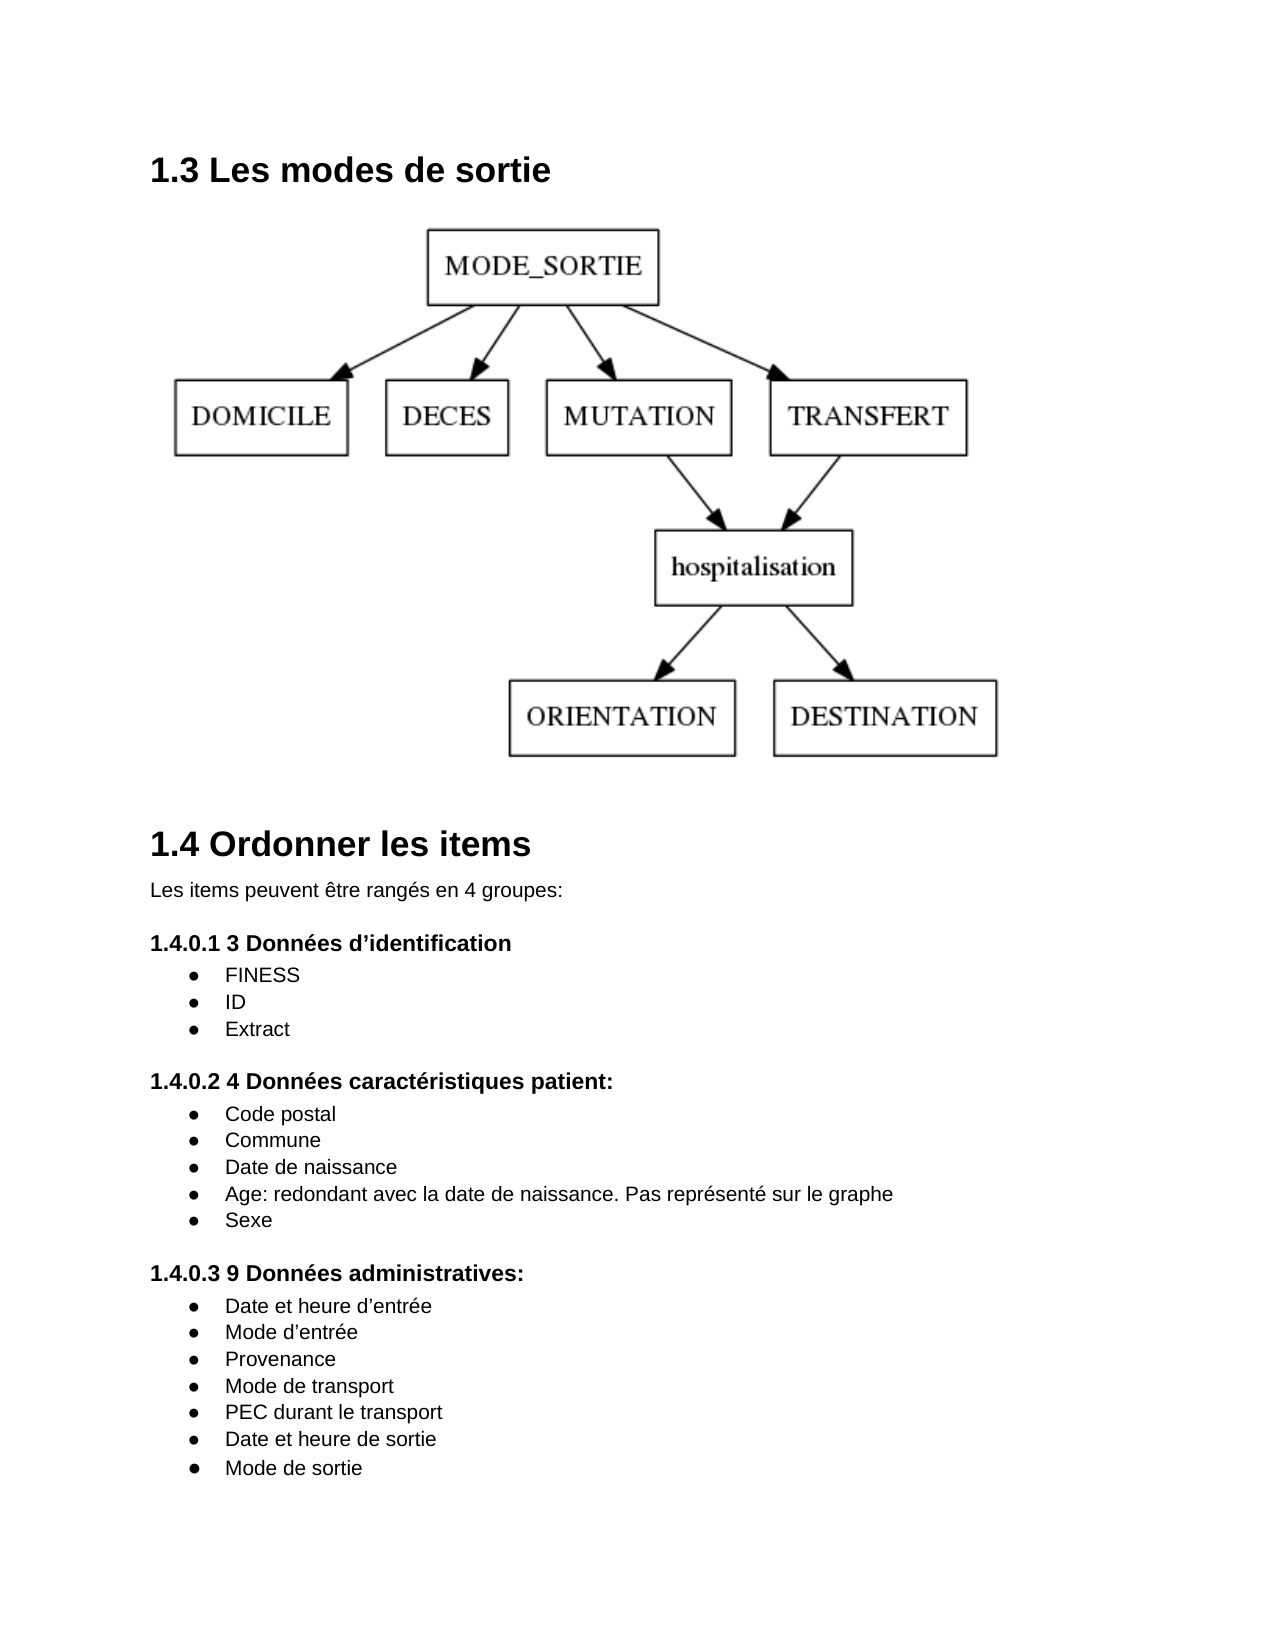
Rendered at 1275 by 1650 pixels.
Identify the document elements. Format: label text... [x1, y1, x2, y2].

list Date et heure de sortie [187, 1428, 1125, 1451]
picture [168, 222, 1005, 765]
list Mode de sortie [187, 1454, 1125, 1480]
text Les items peuvent être rangés en 4 groupes: [150, 879, 1125, 902]
subtitle 1.4.0.3 9 Données administratives: [150, 1261, 1125, 1286]
list Provenance [187, 1348, 1125, 1371]
subtitle 1.4.0.2 4 Données caractéristiques patient: [150, 1069, 1125, 1094]
list Extract [187, 1017, 1125, 1040]
subtitle 1.4.0.1 3 Données d’identification [150, 930, 1125, 956]
list Age: redondant avec la date de naissance. Pas représenté sur le graphe [187, 1182, 1125, 1206]
list Mode de transport [187, 1374, 1125, 1397]
list Date de naissance [187, 1156, 1125, 1179]
list FINESS [187, 964, 1125, 987]
list Sexe [187, 1209, 1125, 1232]
list Code postal [187, 1102, 1125, 1126]
list Commune [187, 1129, 1125, 1152]
list PEC durant le transport [187, 1401, 1125, 1424]
list ID [187, 991, 1125, 1014]
subtitle 1.3 Les modes de sortie [150, 150, 1125, 189]
subtitle 1.4 Ordonner les items [150, 825, 1125, 864]
list Date et heure d’entrée [187, 1294, 1125, 1317]
list Mode d’entrée [187, 1321, 1125, 1344]
